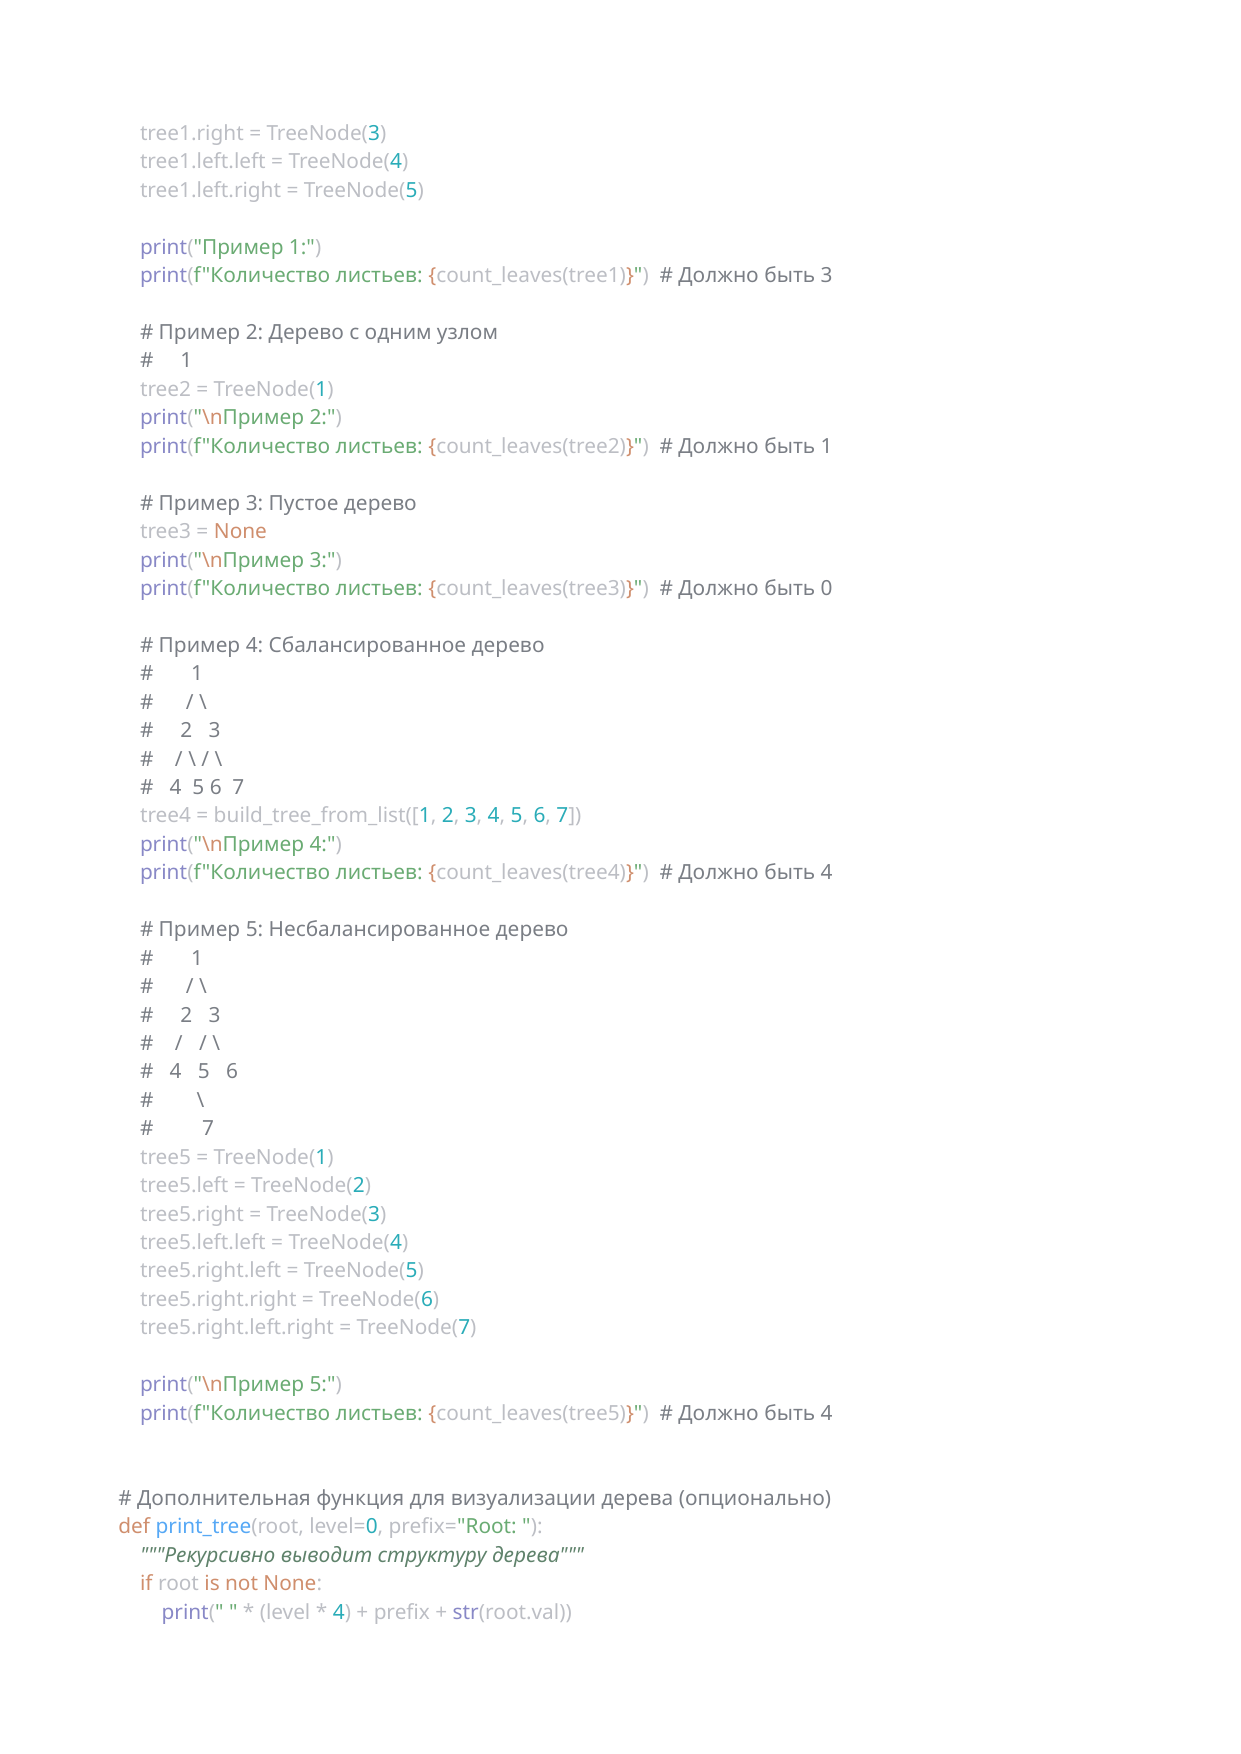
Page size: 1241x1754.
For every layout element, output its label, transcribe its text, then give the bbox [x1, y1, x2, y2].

text tree1.right = TreeNode(3) tree1.left.left = TreeNode(4) tree1.left.right = TreeNode(5) print("Пример 1:") print(f"Количество листьев: {count_leaves(tree1)}") # Должно быть 3 # Пример 2: Дерево с одним узлом # 1 tree2 = TreeNode(1) print("\nПример 2:") print(f"Количество листьев: {count_leaves(tree2)}") # Должно быть 1 # Пример 3: Пустое дерево tree3 = None print("\nПример 3:") print(f"Количество листьев: {count_leaves(tree3)}") # Должно быть 0 # Пример 4: Сбалансированное дерево # 1 # / \ # 2 3 # / \ / \ # 4 5 6 7 tree4 = build_tree_from_list([1, 2, 3, 4, 5, 6, 7]) print("\nПример 4:") print(f"Количество листьев: {count_leaves(tree4)}") # Должно быть 4 # Пример 5: Несбалансированное дерево # 1 # / \ # 2 3 # / / \ # 4 5 6 # \ # 7 tree5 = TreeNode(1) tree5.left = TreeNode(2) tree5.right = TreeNode(3) tree5.left.left = TreeNode(4) tree5.right.left = TreeNode(5) tree5.right.right = TreeNode(6) tree5.right.left.right = TreeNode(7) print("\nПример 5:") print(f"Количество листьев: {count_leaves(tree5)}") # Должно быть 4 # Дополнительная функция для визуализации дерева (опционально) def print_tree(root, level=0, prefix="Root: "): """Рекурсивно выводит структуру дерева""" if root is not None: print(" " * (level * 4) + prefix + str(root.val)) [118, 118, 1122, 1625]
